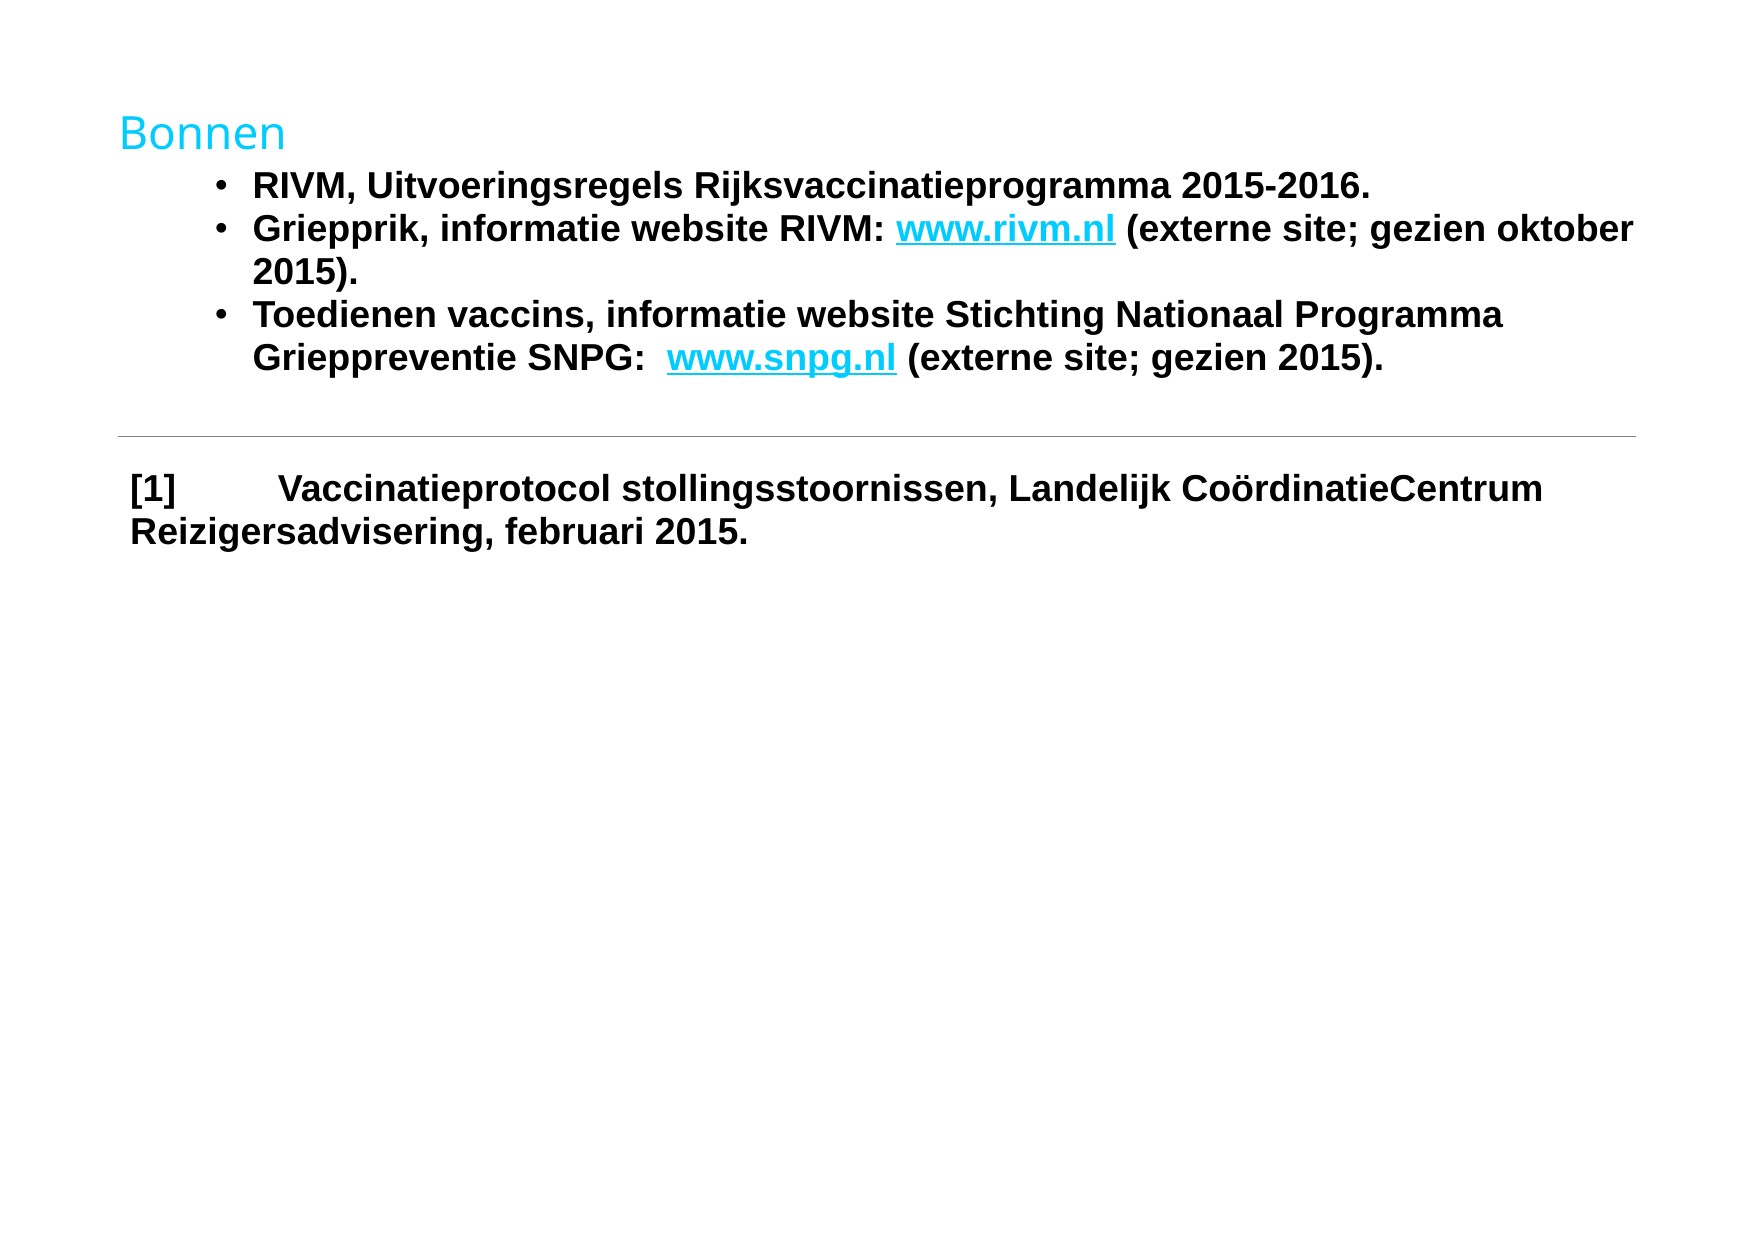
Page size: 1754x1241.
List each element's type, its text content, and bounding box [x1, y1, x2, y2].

subtitle Bonnen [118, 100, 1636, 163]
subtitle [1] Vaccinatieprotocol stollingsstoornissen, Landelijk CoördinatieCentrum Reizigersadvisering, februari 2015. [130, 466, 1636, 552]
subtitle RIVM, Uitvoeringsregels Rijksvaccinatieprogramma 2015-2016. [215, 163, 1636, 206]
subtitle Griepprik, informatie website RIVM: www.rivm.nl (externe site; gezien oktober 2015). [215, 206, 1636, 292]
subtitle Toedienen vaccins, informatie website Stichting Nationaal Programma Grieppreventie SNPG: www.snpg.nl (externe site; gezien 2015). [215, 292, 1636, 379]
